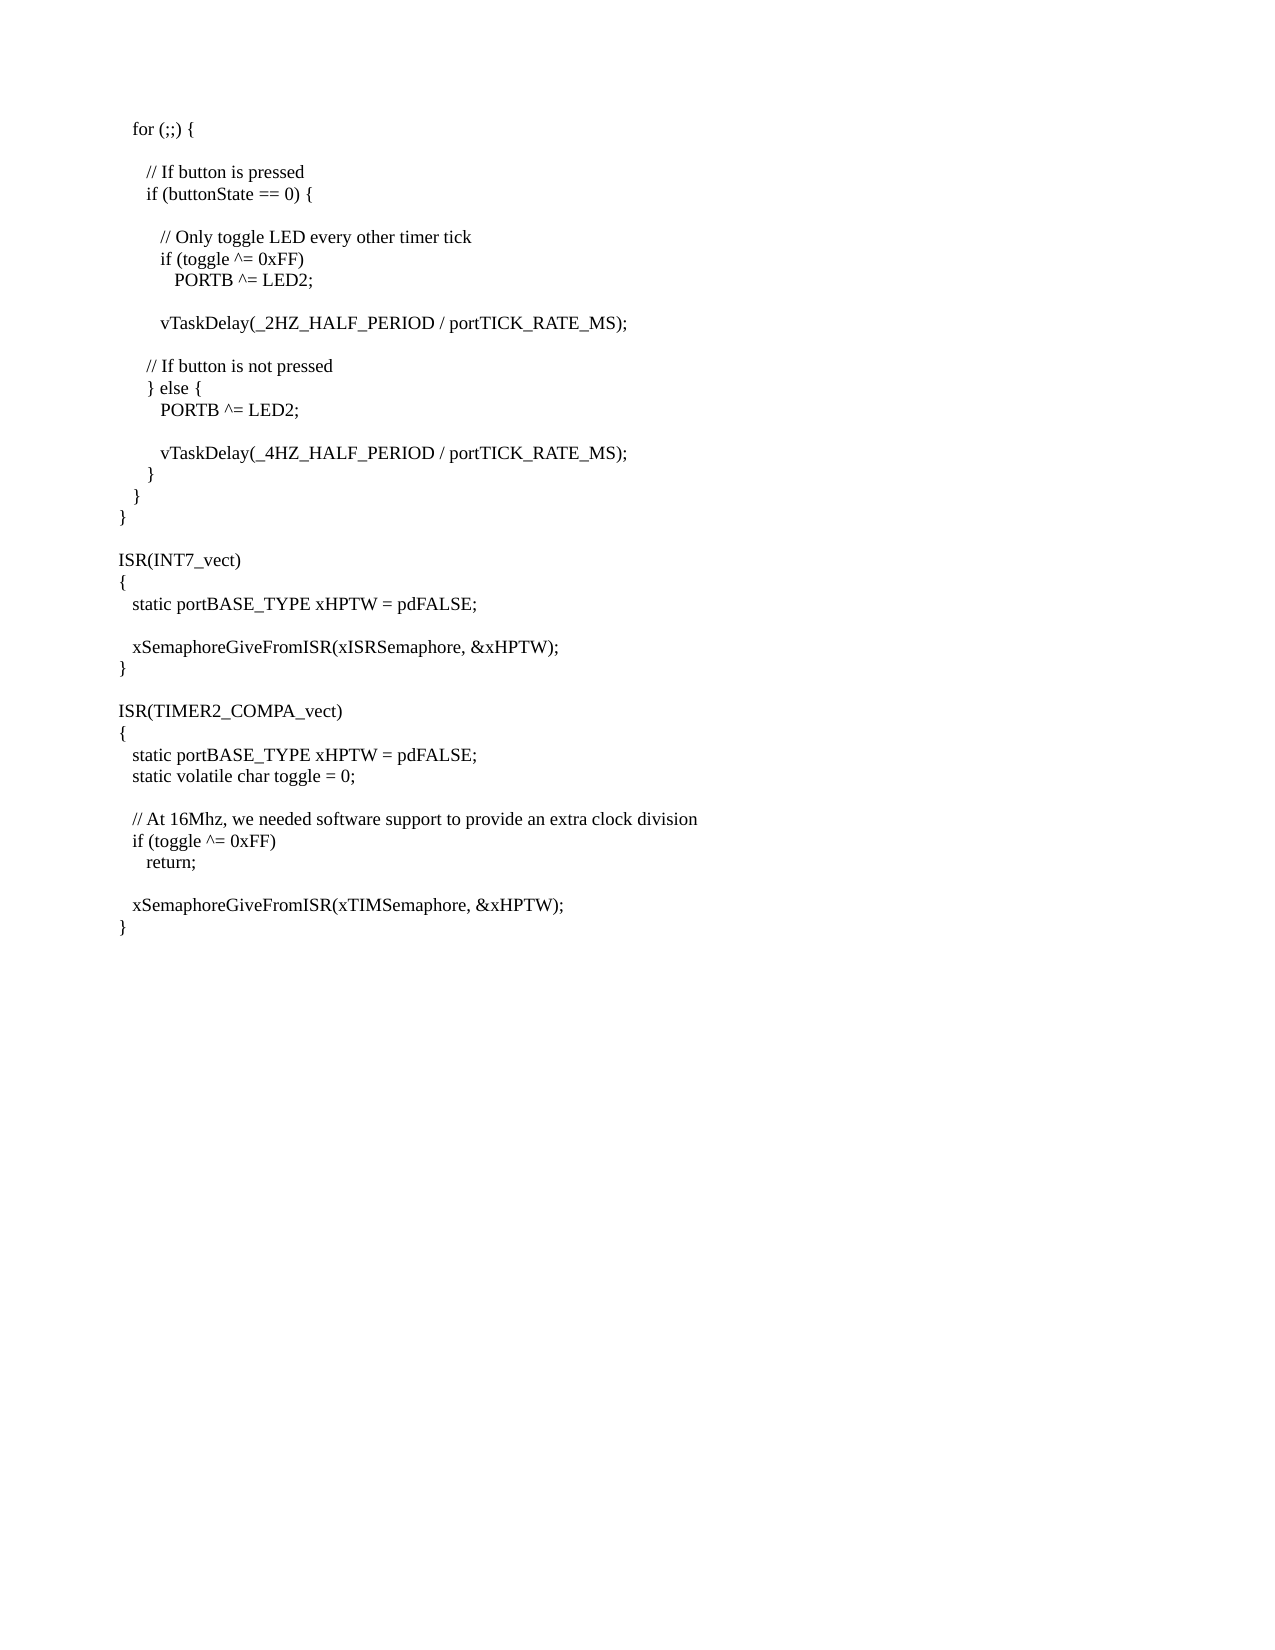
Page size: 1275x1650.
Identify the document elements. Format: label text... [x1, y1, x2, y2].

text // Only toggle LED every other timer tick [118, 226, 1157, 247]
text static portBASE_TYPE xHPTW = pdFALSE; [118, 592, 1157, 614]
text static volatile char toggle = 0; [118, 765, 1157, 787]
text } [118, 485, 1157, 506]
text vTaskDelay(_2HZ_HALF_PERIOD / portTICK_RATE_MS); [118, 312, 1157, 334]
text PORTB ^= LED2; [118, 269, 1157, 291]
text { [118, 571, 1157, 592]
text ISR(INT7_vect) [118, 549, 1157, 571]
text vTaskDelay(_4HZ_HALF_PERIOD / portTICK_RATE_MS); [118, 442, 1157, 463]
text ISR(TIMER2_COMPA_vect) [118, 700, 1157, 722]
text { [118, 722, 1157, 743]
text } [118, 463, 1157, 485]
text return; [118, 851, 1157, 873]
text xSemaphoreGiveFromISR(xTIMSemaphore, &xHPTW); [118, 894, 1157, 916]
text // At 16Mhz, we needed software support to provide an extra clock division [118, 808, 1157, 830]
text if (toggle ^= 0xFF) [118, 247, 1157, 269]
text if (toggle ^= 0xFF) [118, 830, 1157, 851]
text } [118, 506, 1157, 528]
text if (buttonState == 0) { [118, 183, 1157, 204]
text static portBASE_TYPE xHPTW = pdFALSE; [118, 743, 1157, 765]
text } [118, 916, 1157, 937]
text // If button is not pressed [118, 355, 1157, 377]
text for (;;) { [118, 118, 1157, 140]
text } else { [118, 377, 1157, 398]
text xSemaphoreGiveFromISR(xISRSemaphore, &xHPTW); [118, 636, 1157, 657]
text PORTB ^= LED2; [118, 398, 1157, 420]
text } [118, 657, 1157, 679]
text // If button is pressed [118, 161, 1157, 183]
